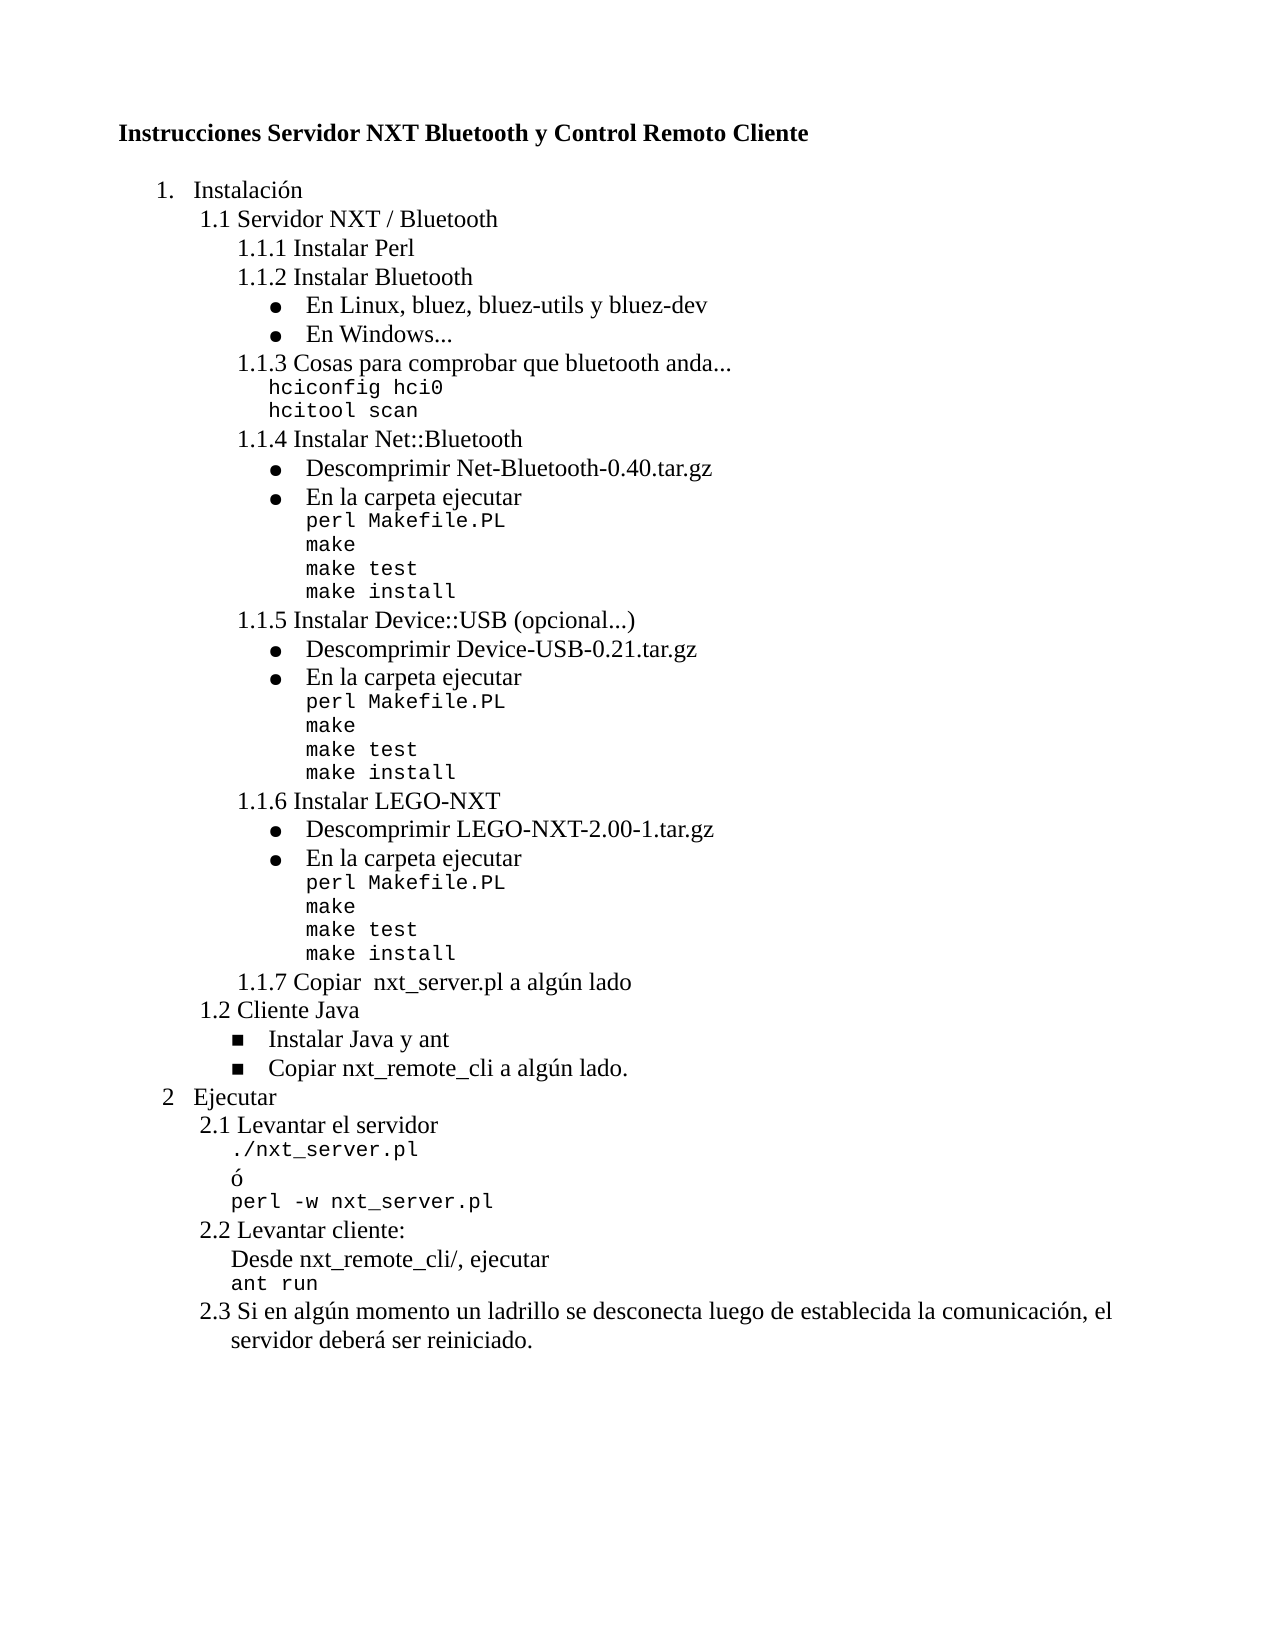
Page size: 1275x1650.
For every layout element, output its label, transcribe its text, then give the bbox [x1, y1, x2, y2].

list Instalación [156, 176, 1157, 204]
list En la carpeta ejecutar perl Makefile.PL make make test [268, 662, 1157, 762]
list Instalar Perl [231, 233, 1157, 262]
list Cosas para comprobar que bluetooth anda... [231, 348, 1157, 377]
list make install [268, 581, 1157, 605]
list Instalar Bluetooth [231, 262, 1157, 291]
list En la carpeta ejecutar perl Makefile.PL make make test [268, 482, 1157, 581]
list En Windows... [268, 319, 1157, 348]
list make install [268, 762, 1157, 786]
list Levantar cliente: [193, 1215, 1157, 1244]
list Servidor NXT / Bluetooth [193, 204, 1157, 233]
list En la carpeta ejecutar perl Makefile.PL make make test [268, 843, 1157, 943]
list Ejecutar [156, 1082, 1157, 1110]
list En Linux, bluez, bluez-utils y bluez-dev [268, 291, 1157, 319]
list Instalar LEGO-NXT [231, 786, 1157, 814]
list Instalar Device::USB (opcional...) [231, 605, 1157, 634]
list Copiar nxt_remote_cli a algún lado. [231, 1053, 1157, 1082]
list hcitool scan [231, 401, 1157, 424]
text Instrucciones Servidor NXT Bluetooth y Control Remoto Cliente [118, 118, 1157, 147]
list Descomprimir LEGO-NXT-2.00-1.tar.gz [268, 814, 1157, 843]
list Descomprimir Net-Bluetooth-0.40.tar.gz [268, 453, 1157, 482]
list Copiar nxt_server.pl a algún lado [231, 967, 1157, 995]
list Levantar el servidor ./nxt_server.pl ó perl -w nxt_server.pl [193, 1110, 1157, 1215]
list Desde nxt_remote_cli/, ejecutar ant run [193, 1244, 1157, 1296]
list Si en algún momento un ladrillo se desconecta luego de establecida la comunicación, el servidor deberá ser reiniciado. [193, 1296, 1157, 1354]
list Cliente Java [193, 995, 1157, 1024]
list hciconfig hci0 [231, 377, 1157, 401]
list Instalar Net::Bluetooth [231, 424, 1157, 453]
list Instalar Java y ant [231, 1024, 1157, 1053]
list make install [268, 943, 1157, 967]
list Descomprimir Device-USB-0.21.tar.gz [268, 634, 1157, 662]
